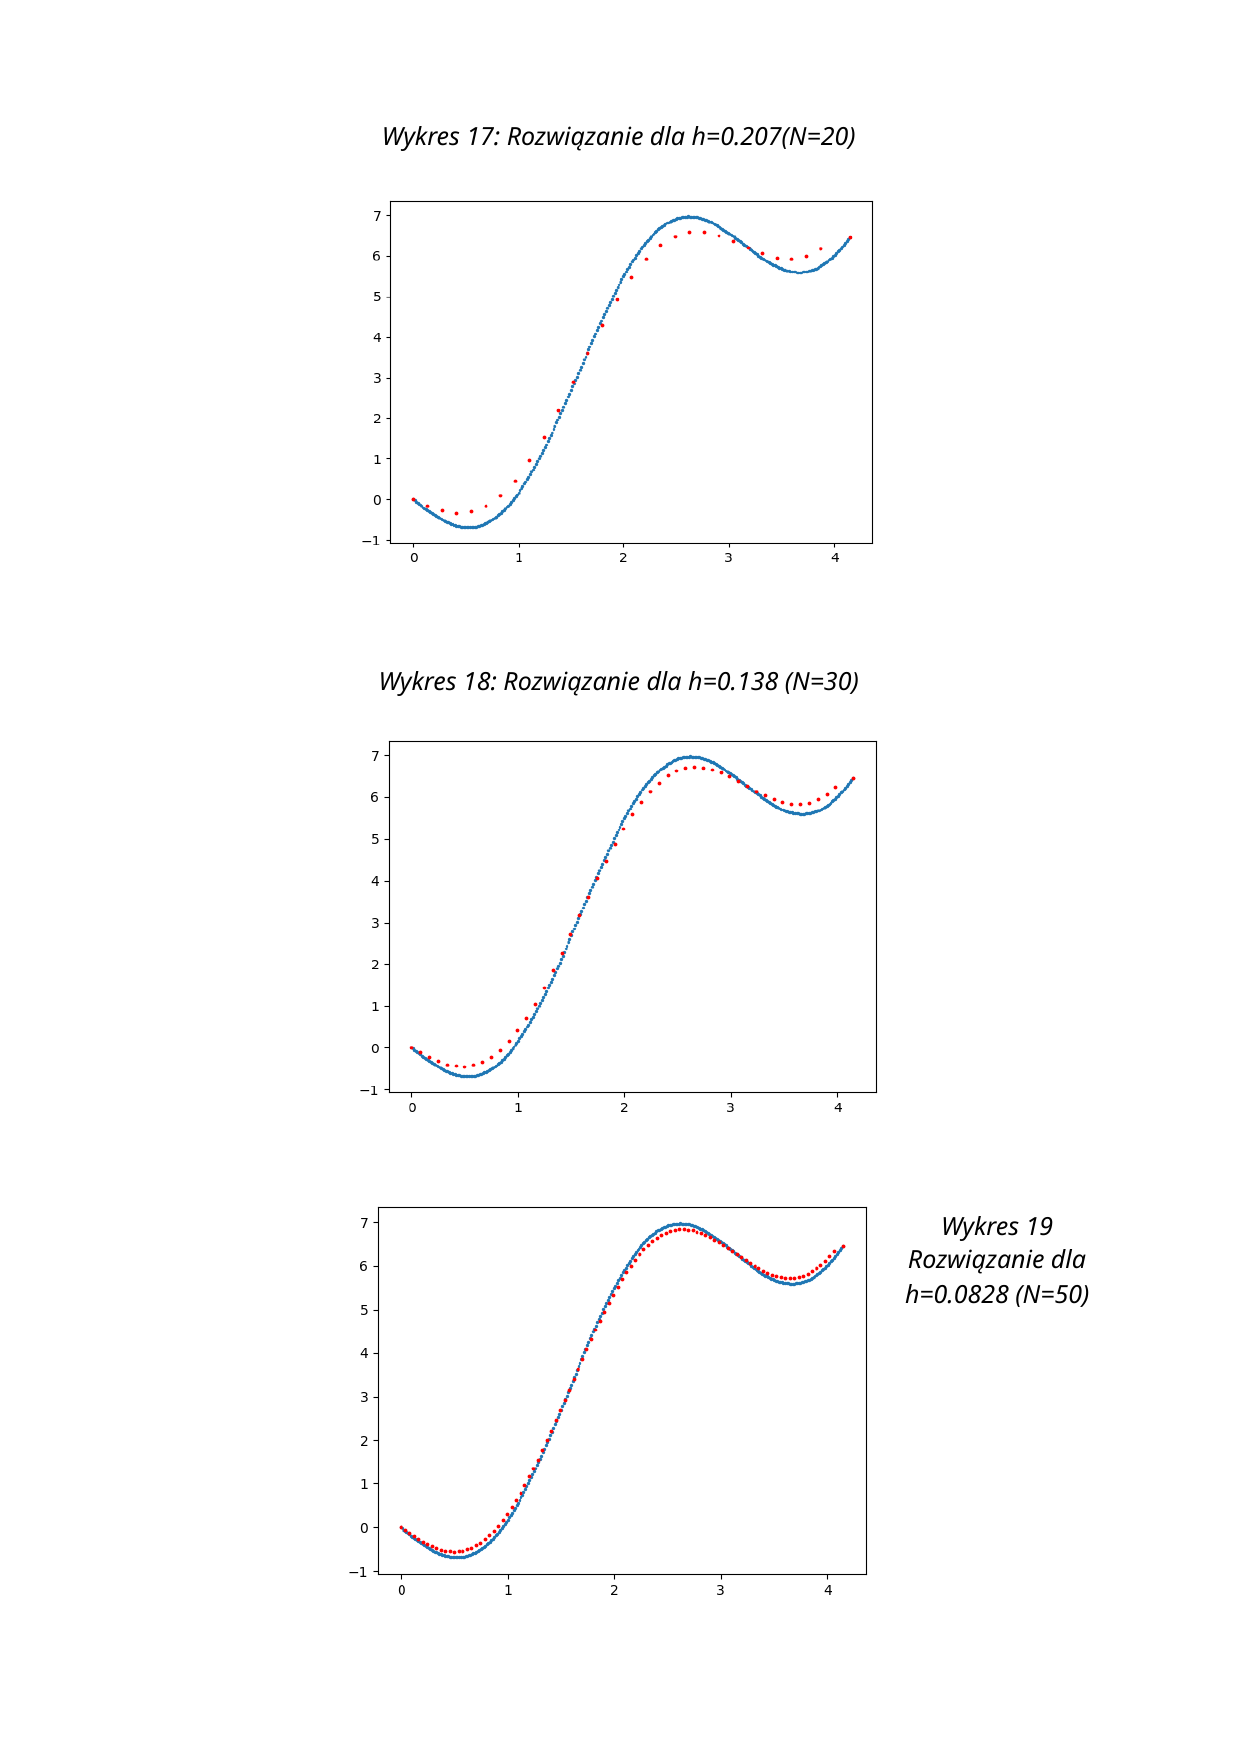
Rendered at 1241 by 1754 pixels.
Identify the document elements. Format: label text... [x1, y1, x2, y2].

picture [357, 731, 883, 1126]
picture [354, 186, 886, 569]
text Wykres 19 Rozwiązanie dla h=0.0828 (N=50) [875, 1208, 1122, 1310]
text Wykres 17: Rozwiązanie dla h=0.207(N=20) [118, 118, 1122, 152]
picture [343, 1195, 875, 1605]
text Wykres 18: Rozwiązanie dla h=0.138 (N=30) [118, 663, 1122, 697]
text [118, 1208, 343, 1310]
